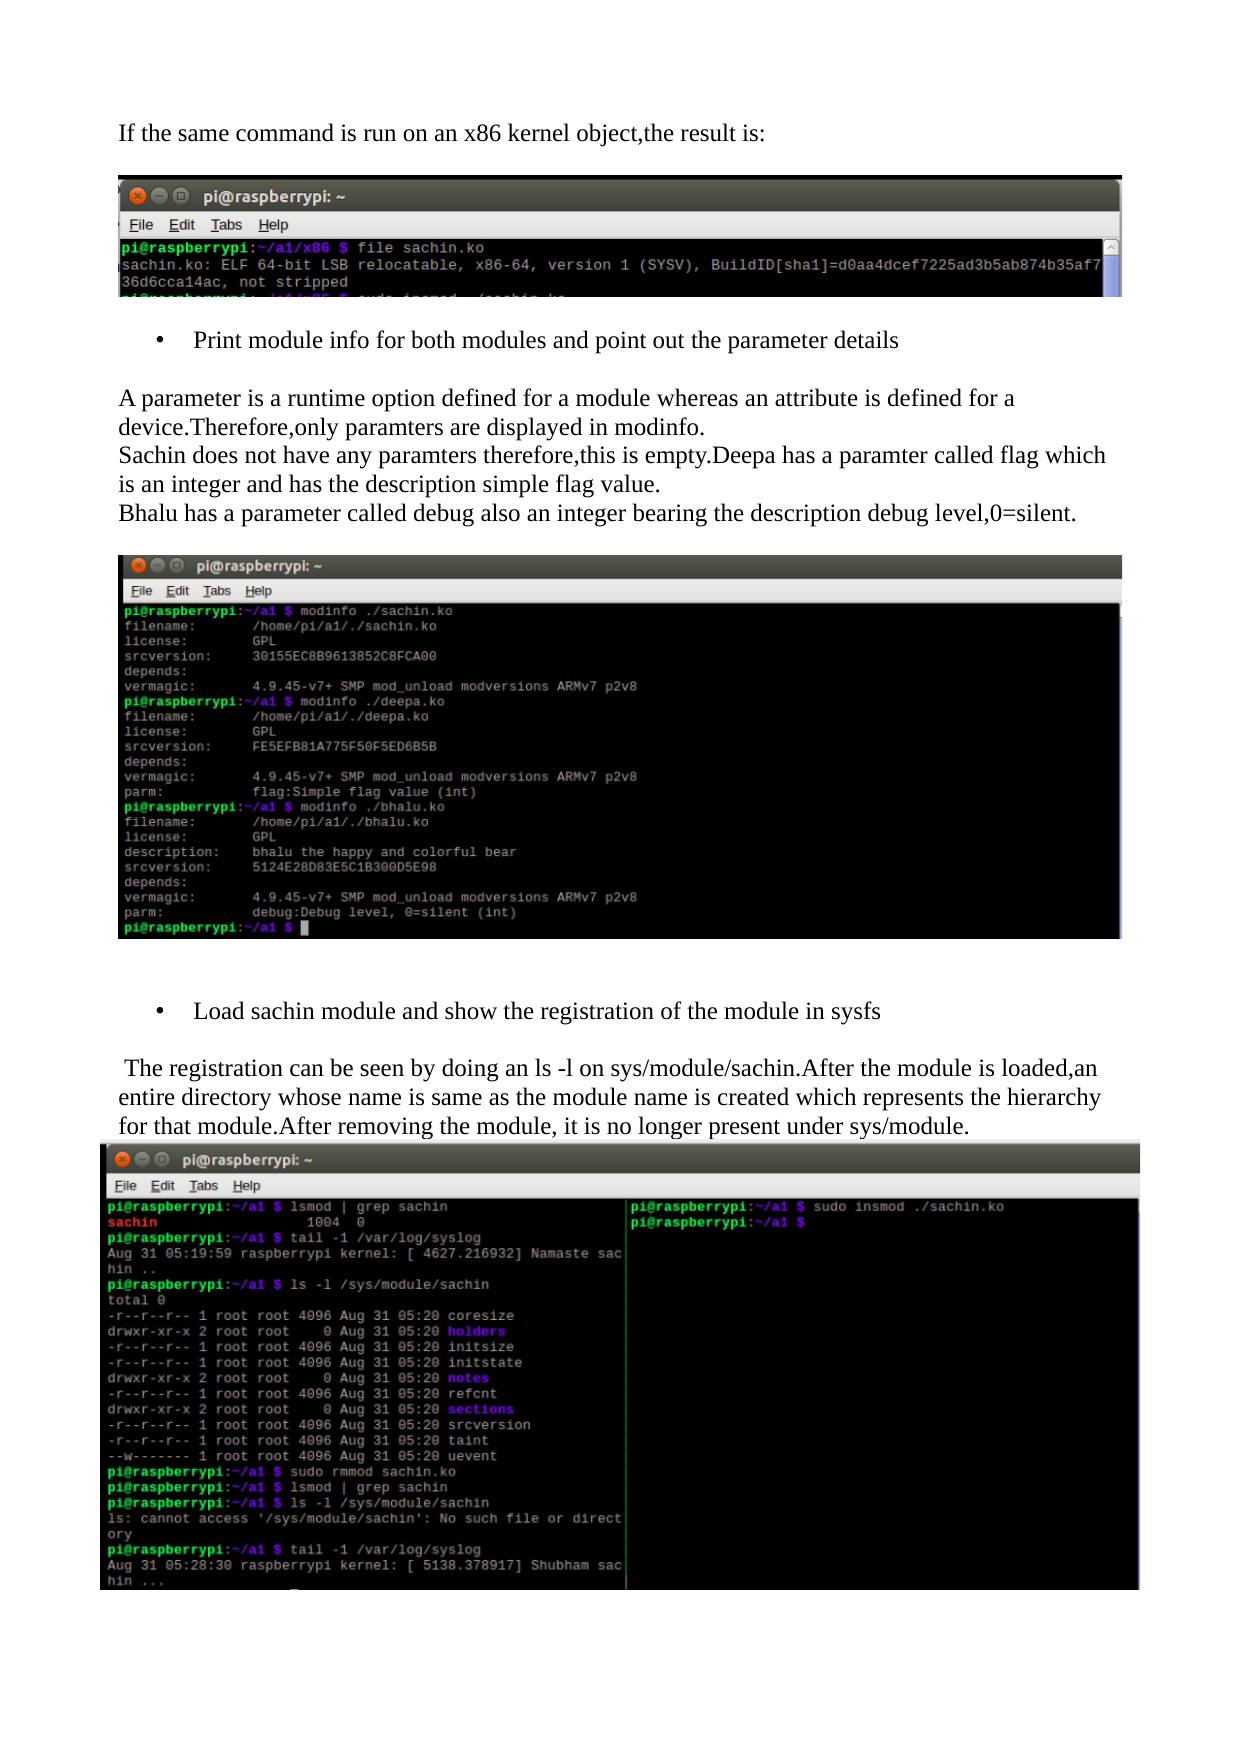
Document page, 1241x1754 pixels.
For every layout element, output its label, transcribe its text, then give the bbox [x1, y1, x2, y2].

text The registration can be seen by doing an ls -l on sys/module/sachin.After the module is loaded,an entire directory whose name is same as the module name is created which represents the hierarchy for that module.After removing the module, it is no longer present under sys/module. [118, 1053, 1122, 1139]
text If the same command is run on an x86 kernel object,the result is: [118, 118, 1122, 147]
text Bhalu has a parameter called debug also an integer bearing the description debug level,0=silent. [118, 498, 1122, 527]
picture [100, 1139, 1141, 1590]
text A parameter is a runtime option defined for a module whereas an attribute is defined for a device.Therefore,only paramters are displayed in modinfo. [118, 383, 1122, 441]
picture [118, 175, 1123, 297]
list Print module info for both modules and point out the parameter details [156, 326, 1122, 354]
list Load sachin module and show the registration of the module in sysfs [156, 996, 1122, 1024]
picture [118, 555, 1123, 939]
text Sachin does not have any paramters therefore,this is empty.Deepa has a paramter called flag which is an integer and has the description simple flag value. [118, 441, 1122, 498]
